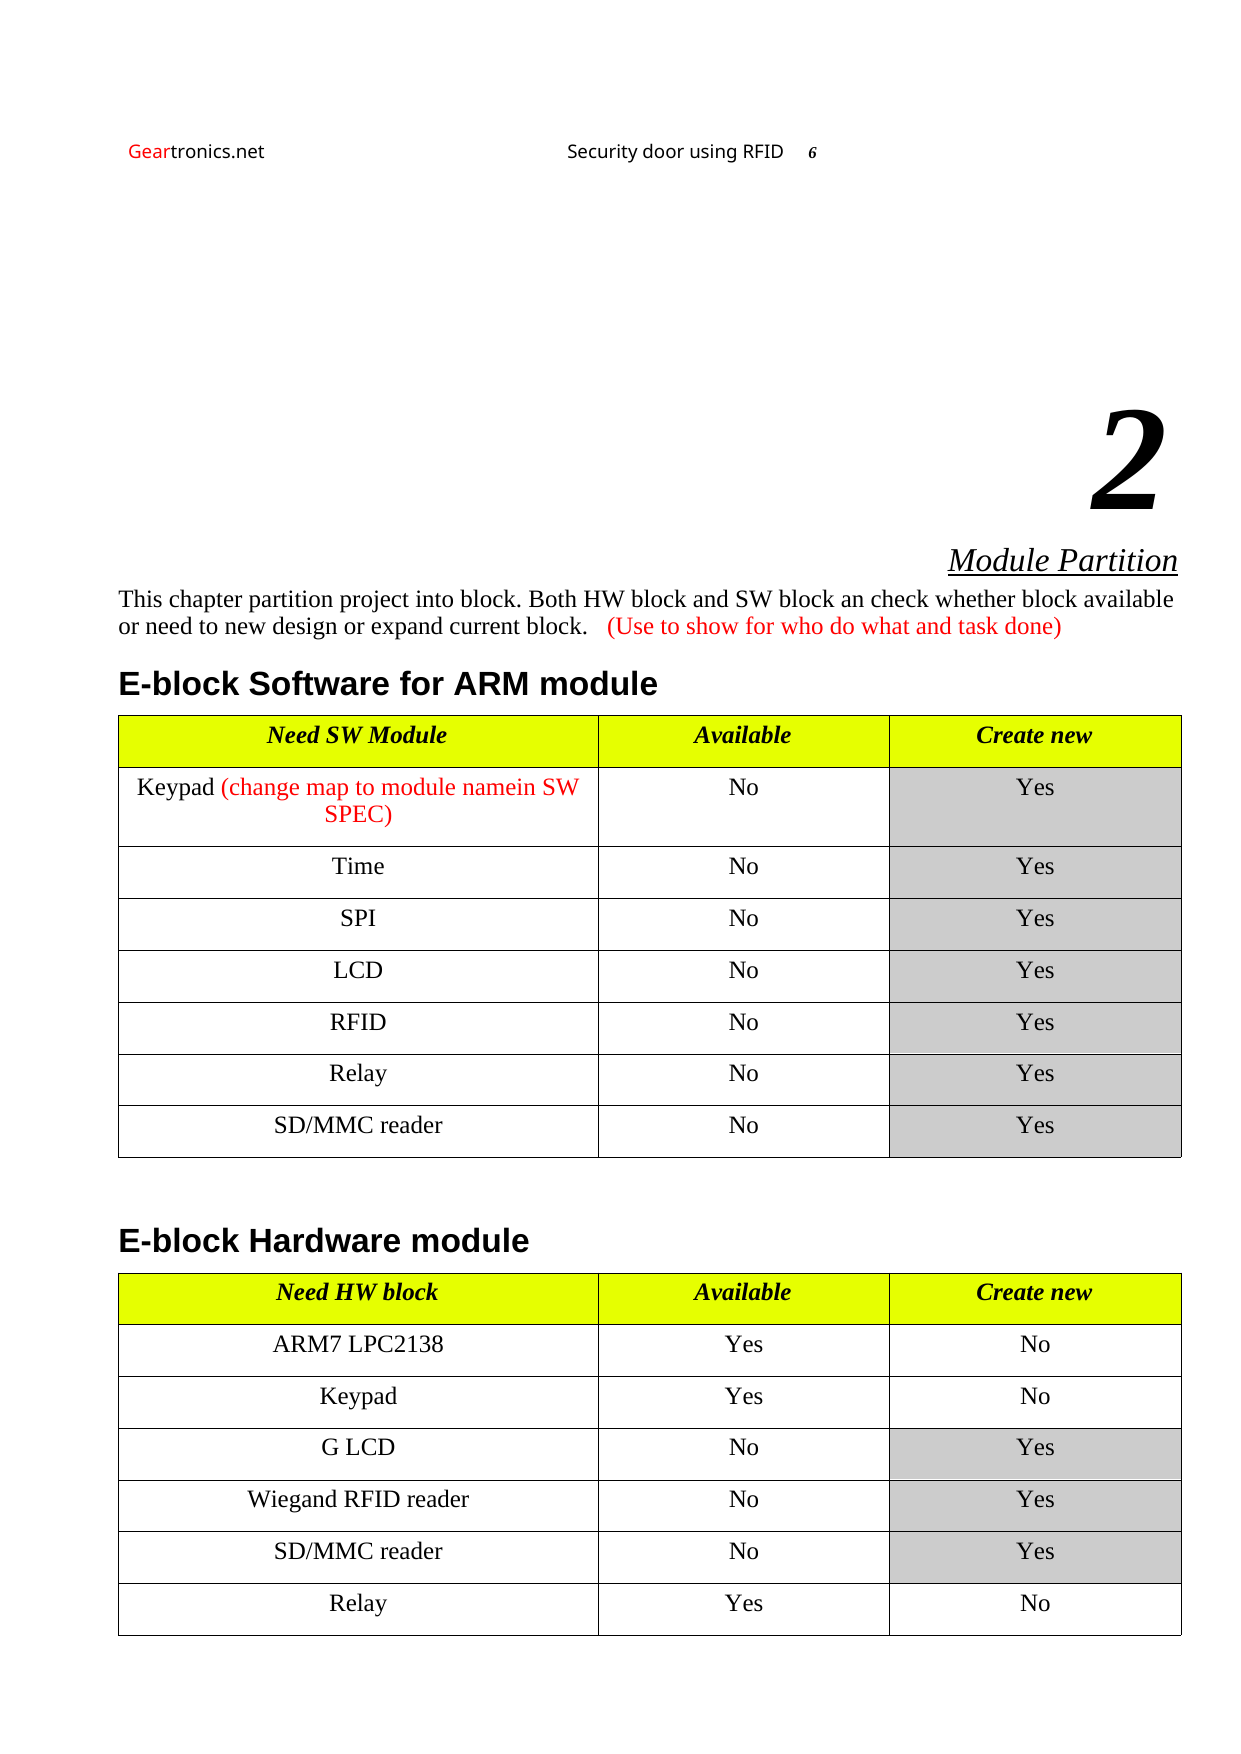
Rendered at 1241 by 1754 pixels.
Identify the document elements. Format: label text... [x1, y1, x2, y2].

table_header Need SW Module [119, 716, 598, 767]
table_cell No [599, 1429, 889, 1479]
table_cell SPI [119, 899, 598, 950]
table_cell No [599, 1481, 889, 1531]
table_cell No [599, 1106, 889, 1157]
table_cell Yes [890, 1532, 1181, 1583]
table_cell Yes [890, 768, 1181, 846]
table_header Need HW block [119, 1274, 598, 1324]
table_cell Wiegand RFID reader [119, 1481, 598, 1531]
table_cell Relay [119, 1055, 598, 1105]
table_cell LCD [119, 951, 598, 1002]
table_cell No [599, 768, 889, 846]
table_cell Yes [890, 899, 1181, 950]
table_cell No [599, 1532, 889, 1583]
table_cell ARM7 LPC2138 [119, 1325, 598, 1376]
table_header Available [599, 1274, 889, 1324]
subtitle E-block Software for ARM module [118, 665, 1181, 703]
table_cell No [890, 1377, 1181, 1428]
table_header Create new [890, 716, 1181, 767]
table_cell Yes [890, 1003, 1181, 1053]
table_cell No [890, 1325, 1181, 1376]
table_cell Yes [890, 1481, 1181, 1531]
table_cell Yes [890, 1429, 1181, 1479]
table_cell Yes [599, 1377, 889, 1428]
table_cell No [599, 899, 889, 950]
table_cell Keypad (change map to module namein SW SPEC) [119, 768, 598, 846]
table_cell RFID [119, 1003, 598, 1053]
text This chapter partition project into block. Both HW block and SW block an check whether block available or need to new design or expand current block. (Use to show for who do what and task done) [118, 585, 1181, 640]
table_cell No [599, 847, 889, 898]
table_cell SD/MMC reader [119, 1532, 598, 1583]
title Module Partition [118, 542, 1181, 579]
table_cell Yes [890, 1055, 1181, 1105]
table_cell No [599, 1055, 889, 1105]
text 2 [118, 376, 1181, 542]
table_cell G LCD [119, 1429, 598, 1479]
subtitle E-block Hardware module [118, 1222, 1181, 1260]
table_cell Yes [890, 847, 1181, 898]
table_header Create new [890, 1274, 1181, 1324]
table_cell No [890, 1584, 1181, 1635]
table_cell No [599, 1003, 889, 1053]
table_cell Yes [890, 1106, 1181, 1157]
table_cell No [599, 951, 889, 1002]
table_cell Yes [599, 1325, 889, 1376]
table_header Available [599, 716, 889, 767]
table_cell SD/MMC reader [119, 1106, 598, 1157]
table_cell Relay [119, 1584, 598, 1635]
table_cell Yes [599, 1584, 889, 1635]
table_cell Time [119, 847, 598, 898]
table_cell Yes [890, 951, 1181, 1002]
table_cell Keypad [119, 1377, 598, 1428]
